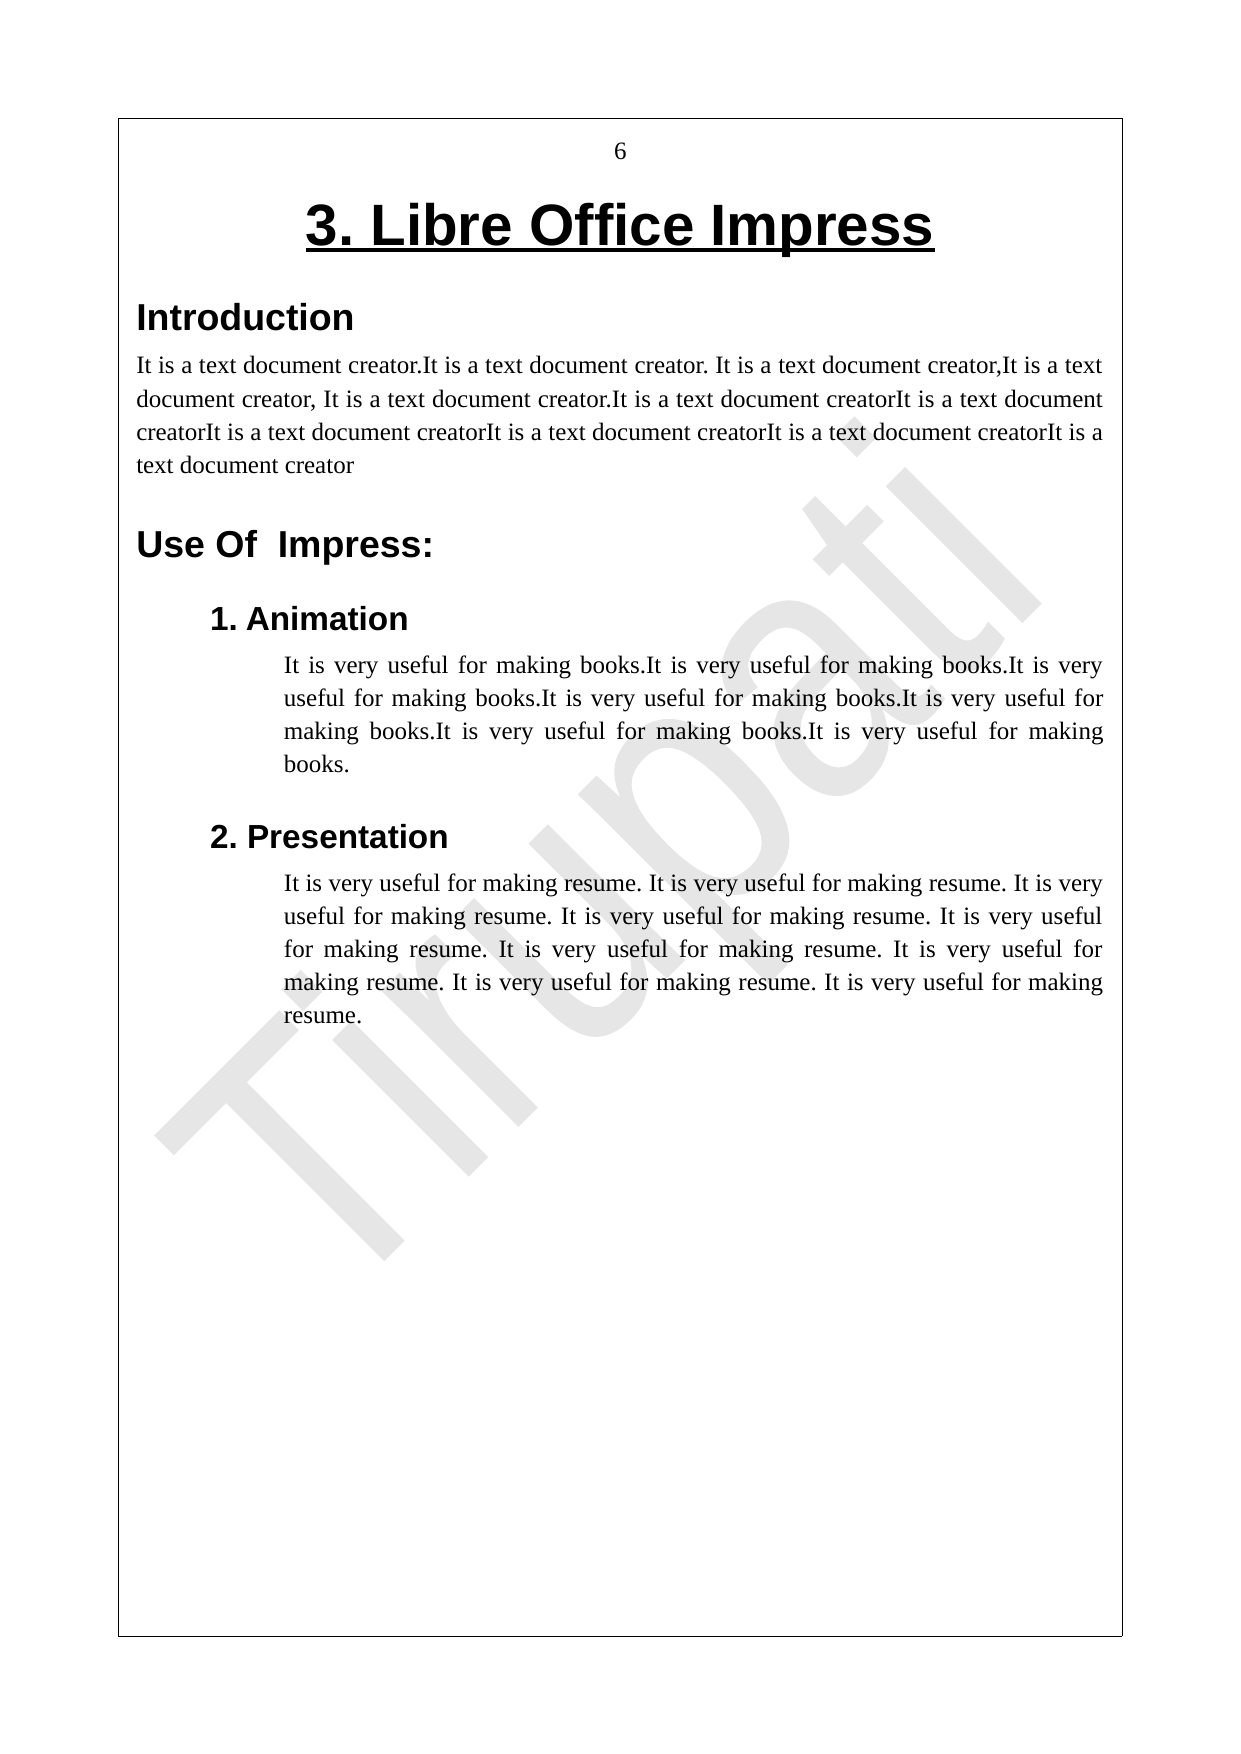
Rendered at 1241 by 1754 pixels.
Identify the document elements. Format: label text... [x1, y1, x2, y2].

subtitle [962, 522, 1104, 565]
subtitle [785, 817, 1104, 856]
subtitle 2. Presentation [210, 817, 639, 856]
text It is very useful for making books.It is very useful for making books.It is very useful for making books.It is very useful for making books.It is very useful for making books.It is very useful for making books.It is very useful for making books. [284, 650, 824, 777]
text It is very useful for making resume. It is very useful for making resume. It is very useful for making resume. It is very useful for making resume. It is very useful for making resume. It is very useful for making resume. It is very useful for making resume. It is very useful for making resume. It is very useful for making resume. [284, 868, 631, 1029]
subtitle [920, 599, 1104, 637]
text It is very useful for making books.It is very useful for making books.It is very useful for making books.It is very useful for making books.It is very useful for making books.It is very useful for making books.It is very useful for making books. [801, 670, 871, 767]
text It is a text document creator.It is a text document creator. It is a text document creator,It is a text document creator, It is a text document creator.It is a text document creatorIt is a text document creatorIt is a text document creatorIt is a text document creatorIt is a text document creatorIt is a text document creator [136, 351, 1104, 478]
text It is very useful for making resume. It is very useful for making resume. It is very useful for making resume. It is very useful for making resume. It is very useful for making resume. It is very useful for making resume. It is very useful for making resume. It is very useful for making resume. It is very useful for making resume. [593, 868, 1104, 1029]
subtitle [645, 817, 761, 856]
subtitle 1. Animation [210, 599, 916, 637]
title 3. Libre Office Impress [136, 190, 1104, 257]
subtitle [864, 522, 963, 565]
subtitle Introduction [136, 295, 1104, 338]
subtitle Use Of Impress: [136, 522, 826, 565]
text It is very useful for making books.It is very useful for making books.It is very useful for making books.It is very useful for making books.It is very useful for making books.It is very useful for making books.It is very useful for making books. [864, 650, 1104, 777]
